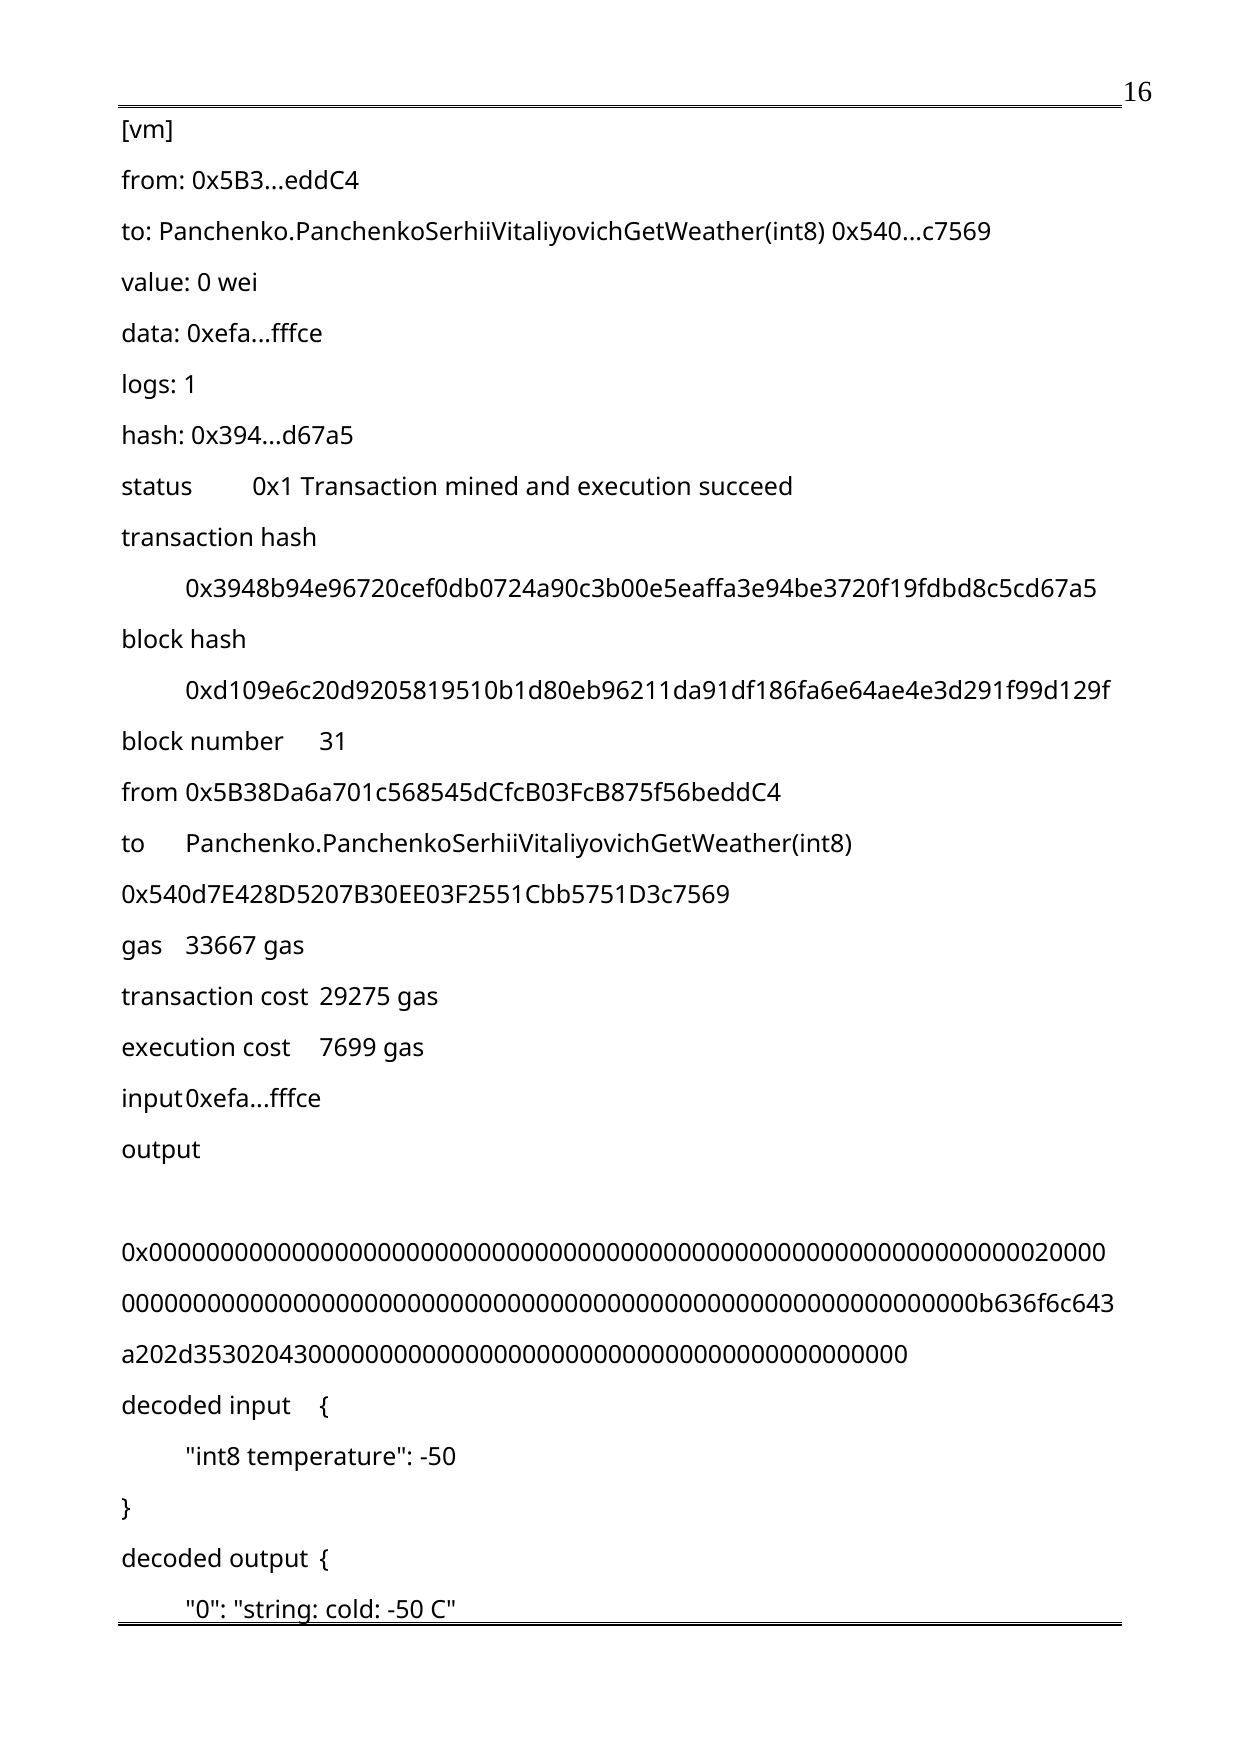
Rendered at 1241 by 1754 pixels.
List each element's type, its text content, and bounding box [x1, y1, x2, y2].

text value: 0 wei [118, 258, 1122, 298]
text } [118, 1483, 1122, 1523]
text from 0x5B38Da6a701c568545dCfcB03FcB875f56beddC4 [118, 769, 1122, 809]
text logs: 1 [118, 360, 1122, 401]
text to Panchenko.PanchenkoSerhiiVitaliyovichGetWeather(int8) 0x540d7E428D5207B30EE03F2551Cbb5751D3c7569 [118, 820, 1122, 911]
text decoded output { [118, 1534, 1122, 1574]
text [vm] [118, 108, 1122, 145]
text transaction hash 0x3948b94e96720cef0db0724a90c3b00e5eaffa3e94be3720f19fdbd8c5cd67a5 [118, 513, 1122, 605]
text to: Panchenko.PanchenkoSerhiiVitaliyovichGetWeather(int8) 0x540...c7569 [118, 207, 1122, 247]
text decoded input { [118, 1381, 1122, 1421]
text output 0x0000000000000000000000000000000000000000000000000000000000000020000000000000000000000000000000000000000000000000000000000000000b636f6c643a202d35302043000000000000000000000000000000000000000000 [118, 1126, 1122, 1370]
text "0": "string: cold: -50 C" [118, 1585, 1122, 1622]
text data: 0xefa...fffce [118, 309, 1122, 349]
text hash: 0x394...d67a5 [118, 411, 1122, 452]
text input 0xefa...fffce [118, 1075, 1122, 1115]
text from: 0x5B3...eddC4 [118, 156, 1122, 196]
text block number 31 [118, 718, 1122, 758]
text status 0x1 Transaction mined and execution succeed [118, 462, 1122, 503]
text gas 33667 gas [118, 922, 1122, 962]
text block hash 0xd109e6c20d9205819510b1d80eb96211da91df186fa6e64ae4e3d291f99d129f [118, 616, 1122, 707]
text transaction cost 29275 gas [118, 973, 1122, 1013]
text "int8 temperature": -50 [118, 1432, 1122, 1472]
text execution cost 7699 gas [118, 1024, 1122, 1064]
